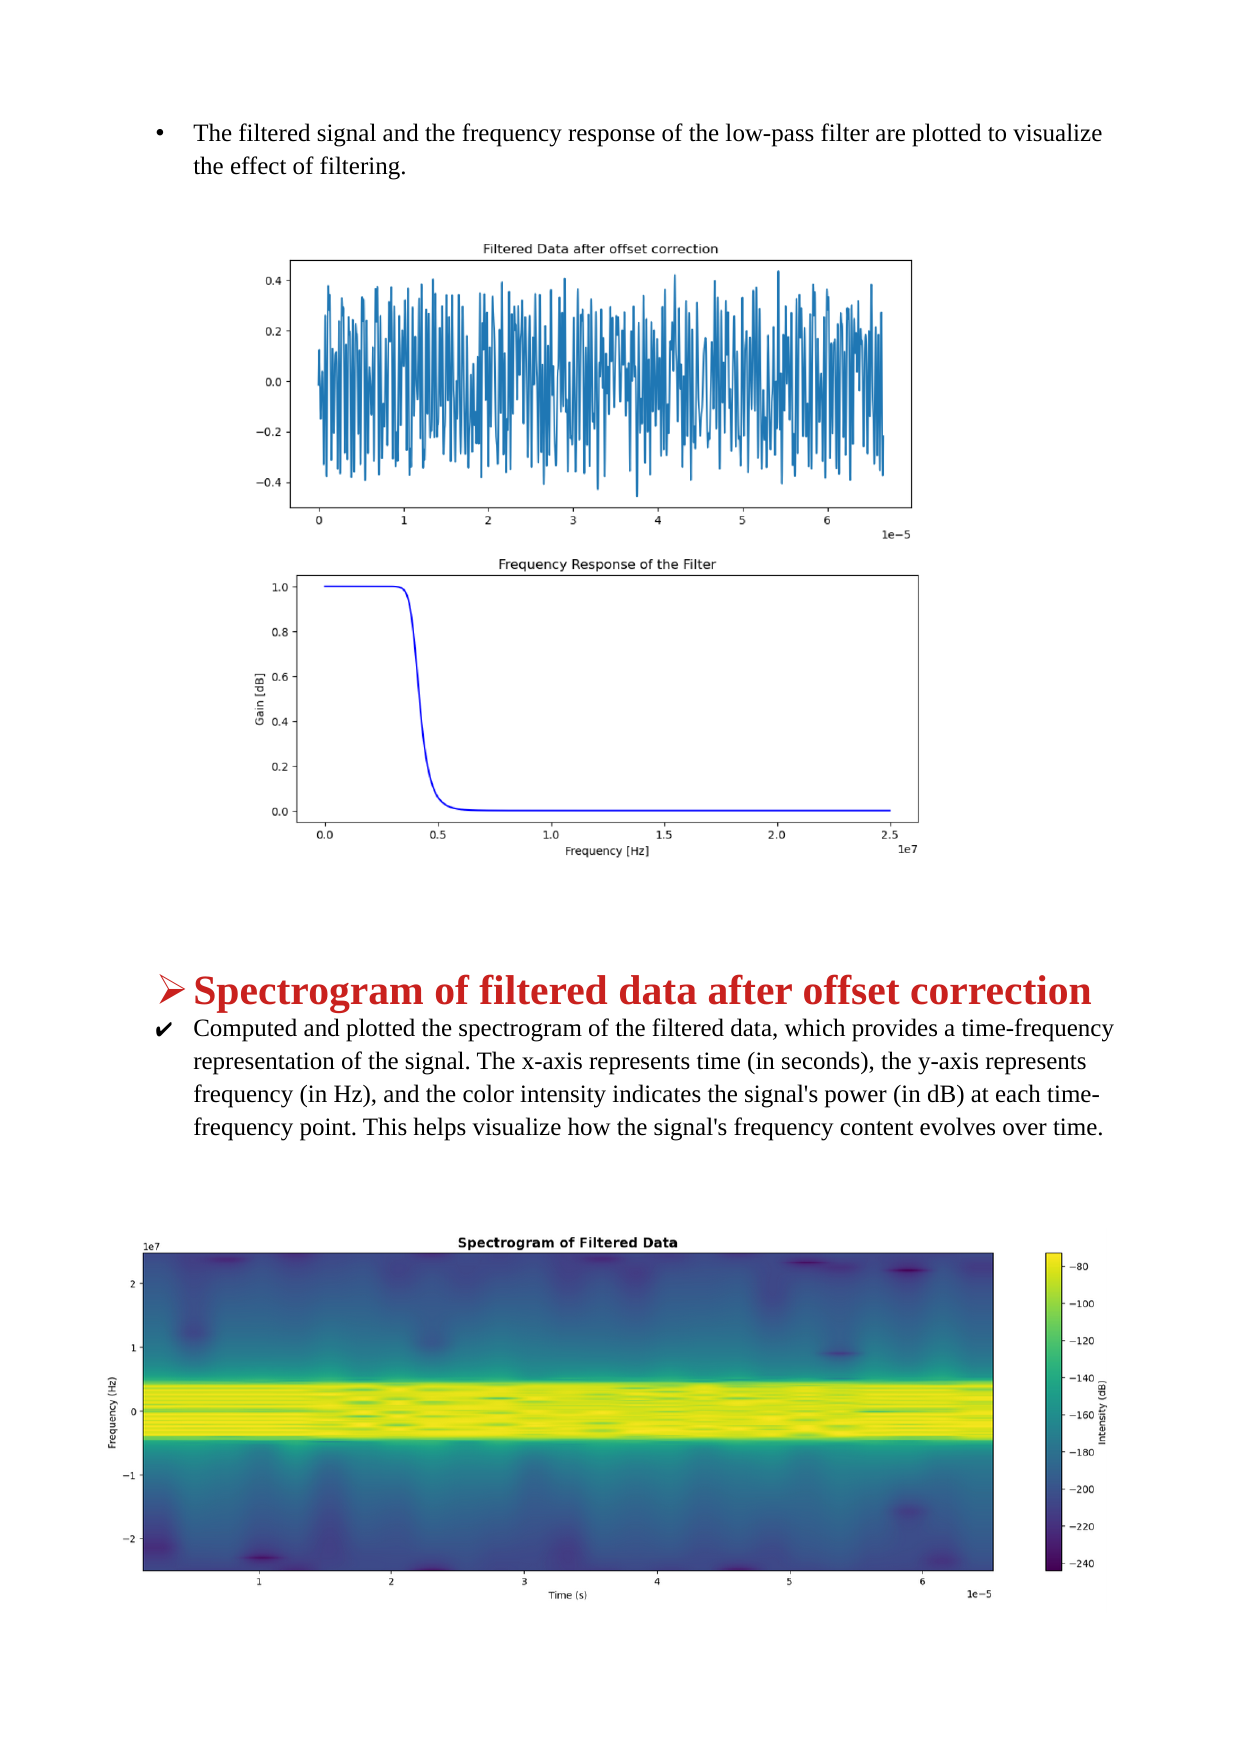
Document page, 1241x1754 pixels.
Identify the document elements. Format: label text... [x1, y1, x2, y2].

picture [103, 1228, 1108, 1613]
list Spectrogram of filtered data after offset correction [156, 965, 1122, 1013]
list Computed and plotted the spectrogram of the filtered data, which provides a time-frequency representation of the signal. The x-axis represents time (in seconds), the y-axis represents frequency (in Hz), and the color intensity indicates the signal's power (in dB) at each time-frequency point. This helps visualize how the signal's frequency content evolves over time. [156, 1013, 1122, 1141]
list The filtered signal and the frequency response of the low-pass filter are plotted to visualize the effect of filtering. [156, 118, 1122, 180]
picture [239, 239, 943, 861]
